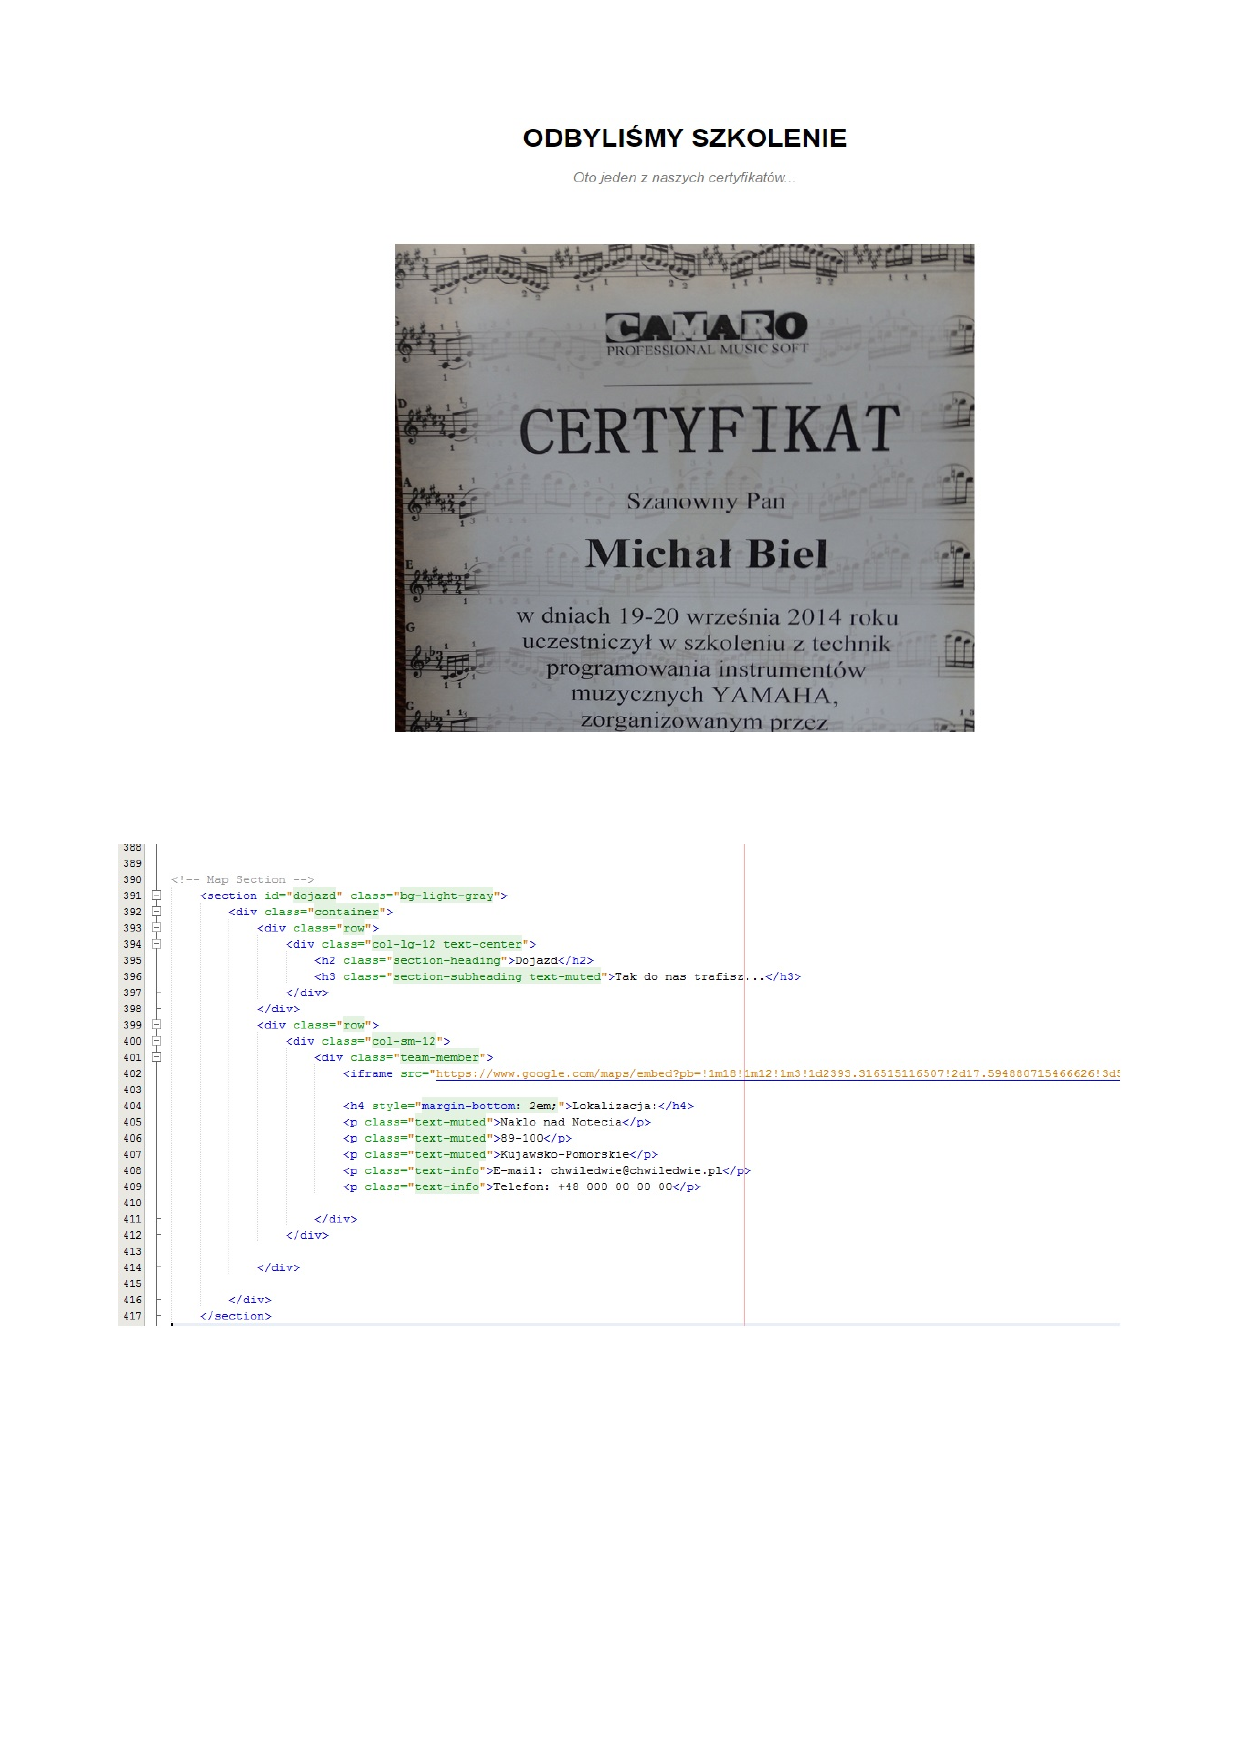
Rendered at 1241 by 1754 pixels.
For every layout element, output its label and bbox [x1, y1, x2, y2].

picture [118, 118, 1122, 752]
picture [118, 844, 1122, 1328]
